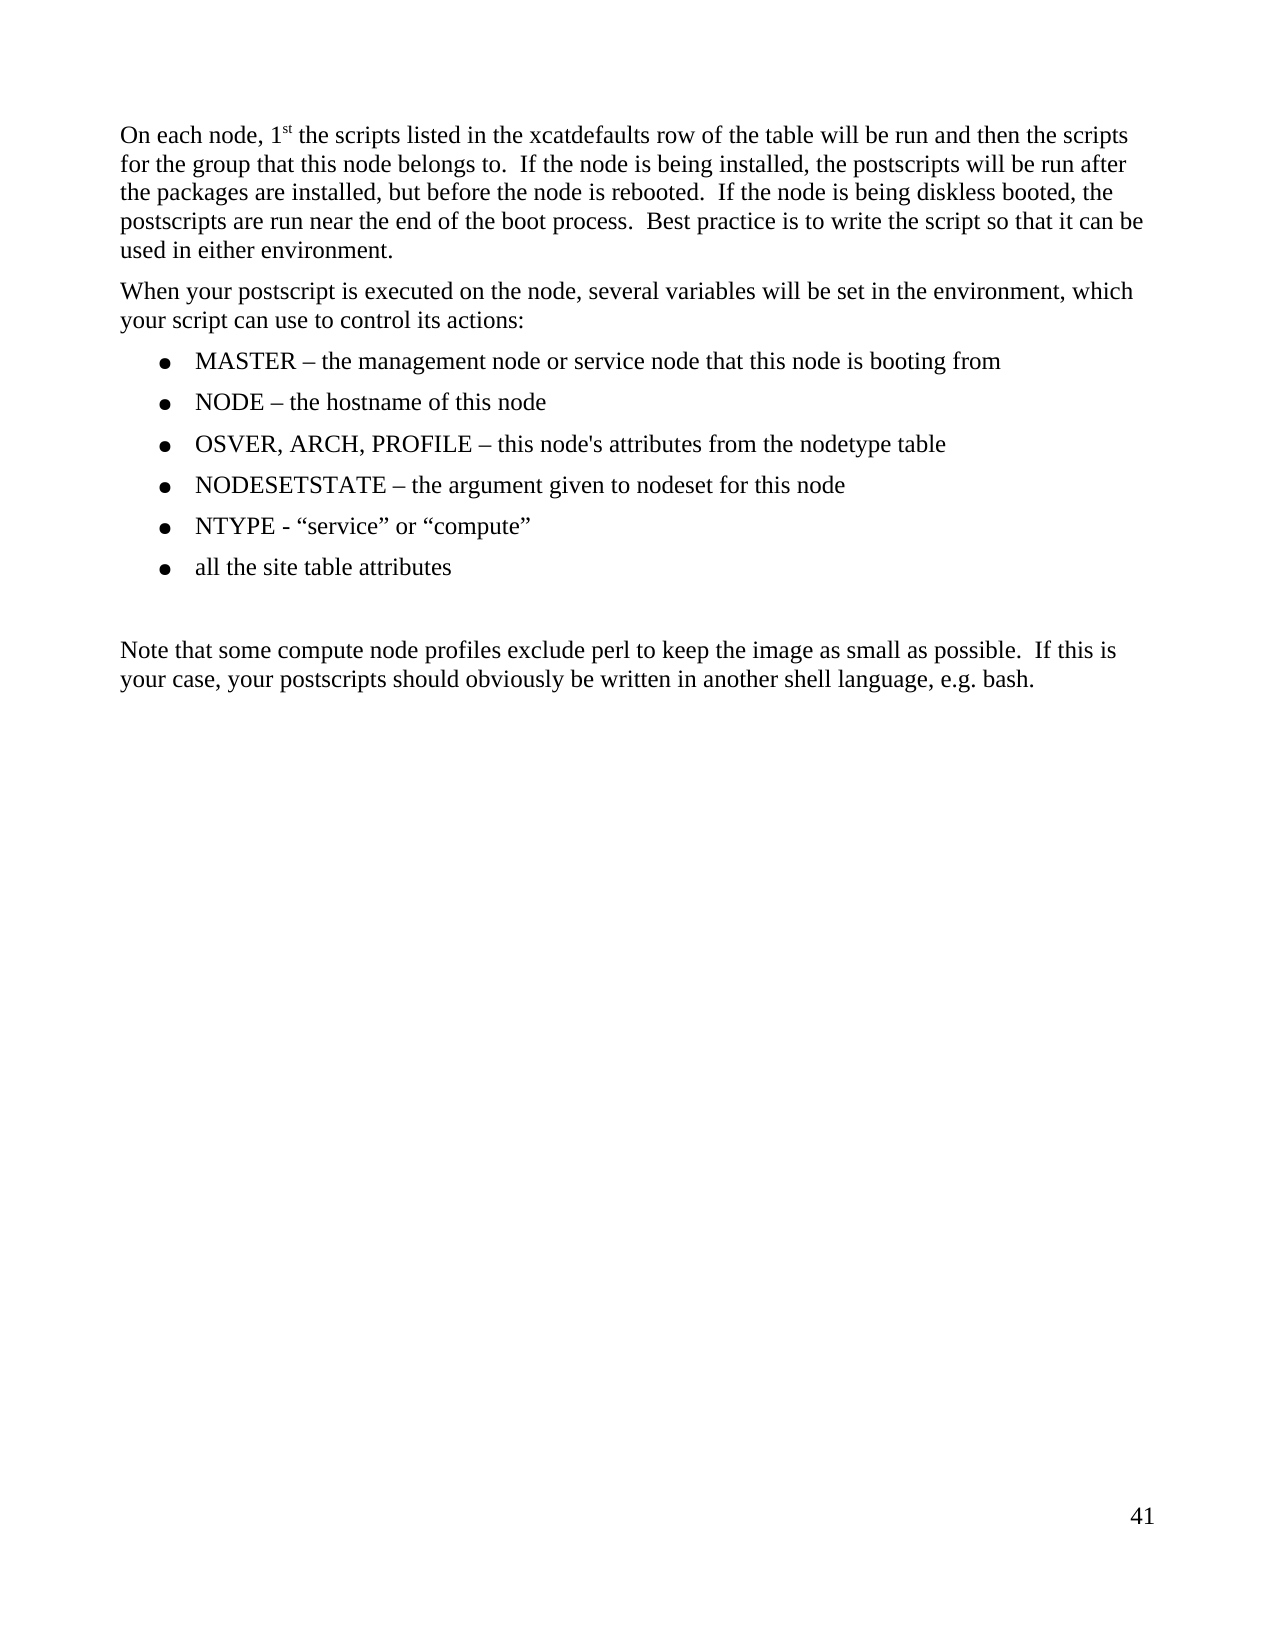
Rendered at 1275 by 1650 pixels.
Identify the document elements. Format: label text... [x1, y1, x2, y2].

list OSVER, ARCH, PROFILE – this node's attributes from the nodetype table [157, 429, 1155, 457]
text Note that some compute node profiles exclude perl to keep the image as small as possible. If this is your case, your postscripts should obviously be written in another shell language, e.g. bash. [120, 635, 1155, 692]
text On each node, 1st the scripts listed in the xcatdefaults row of the table will be run and then the scripts for the group that this node belongs to. If the node is being installed, the postscripts will be run after the packages are installed, but before the node is rebooted. If the node is being diskless booted, the postscripts are run near the end of the boot process. Best practice is to write the script so that it can be used in either environment. [120, 120, 1155, 264]
list all the site table attributes [157, 552, 1155, 581]
text When your postscript is executed on the node, several variables will be set in the environment, which your script can use to control its actions: [120, 276, 1155, 334]
list NTYPE - “service” or “compute” [157, 511, 1155, 540]
list NODE – the hostname of this node [157, 387, 1155, 416]
list NODESETSTATE – the argument given to nodeset for this node [157, 470, 1155, 499]
list MASTER – the management node or service node that this node is booting from [157, 346, 1155, 375]
